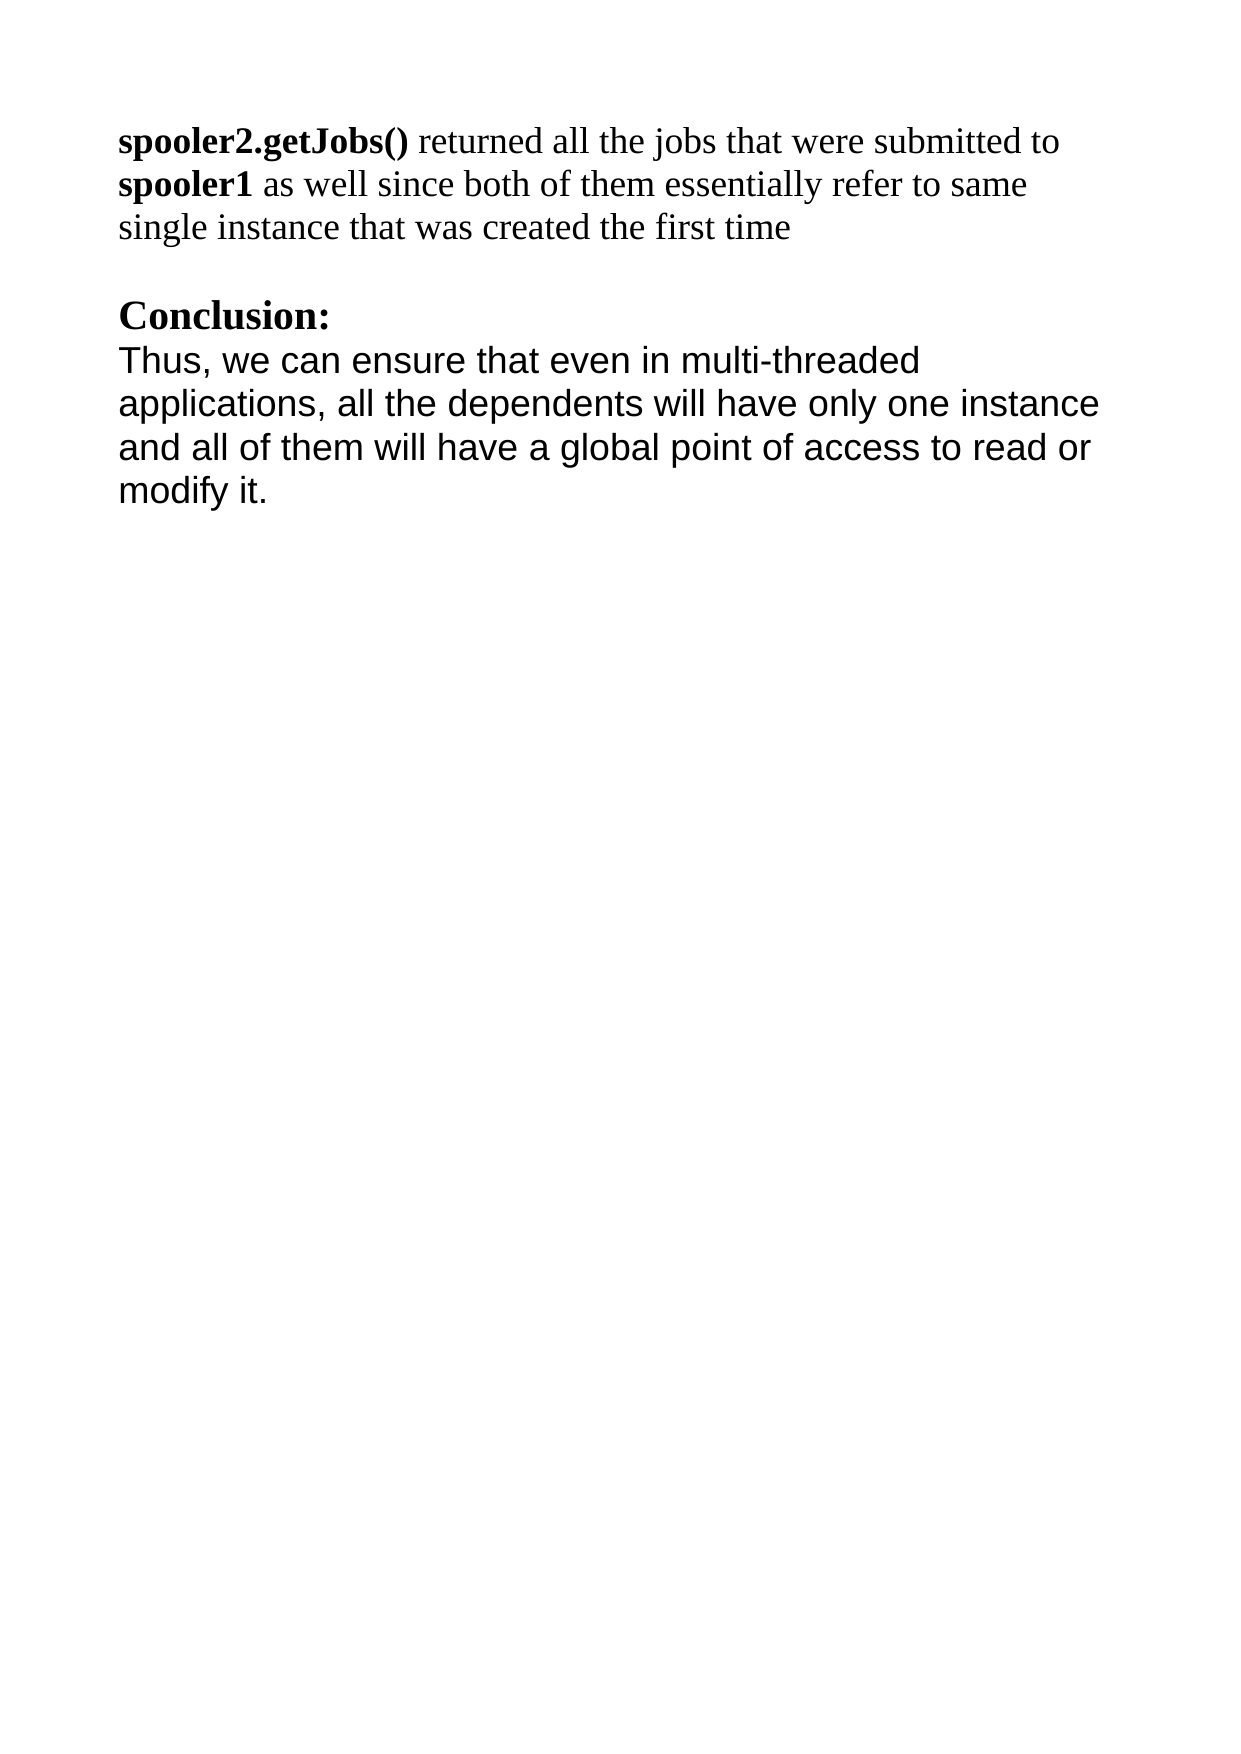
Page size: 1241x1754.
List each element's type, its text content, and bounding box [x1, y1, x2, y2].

text Thus, we can ensure that even in multi-threaded applications, all the dependents will have only one instance and all of them will have a global point of access to read or modify it. [118, 338, 1122, 511]
text Conclusion: [118, 291, 1122, 338]
text spooler2.getJobs() returned all the jobs that were submitted to spooler1 as well since both of them essentially refer to same single instance that was created the first time [118, 118, 1122, 247]
